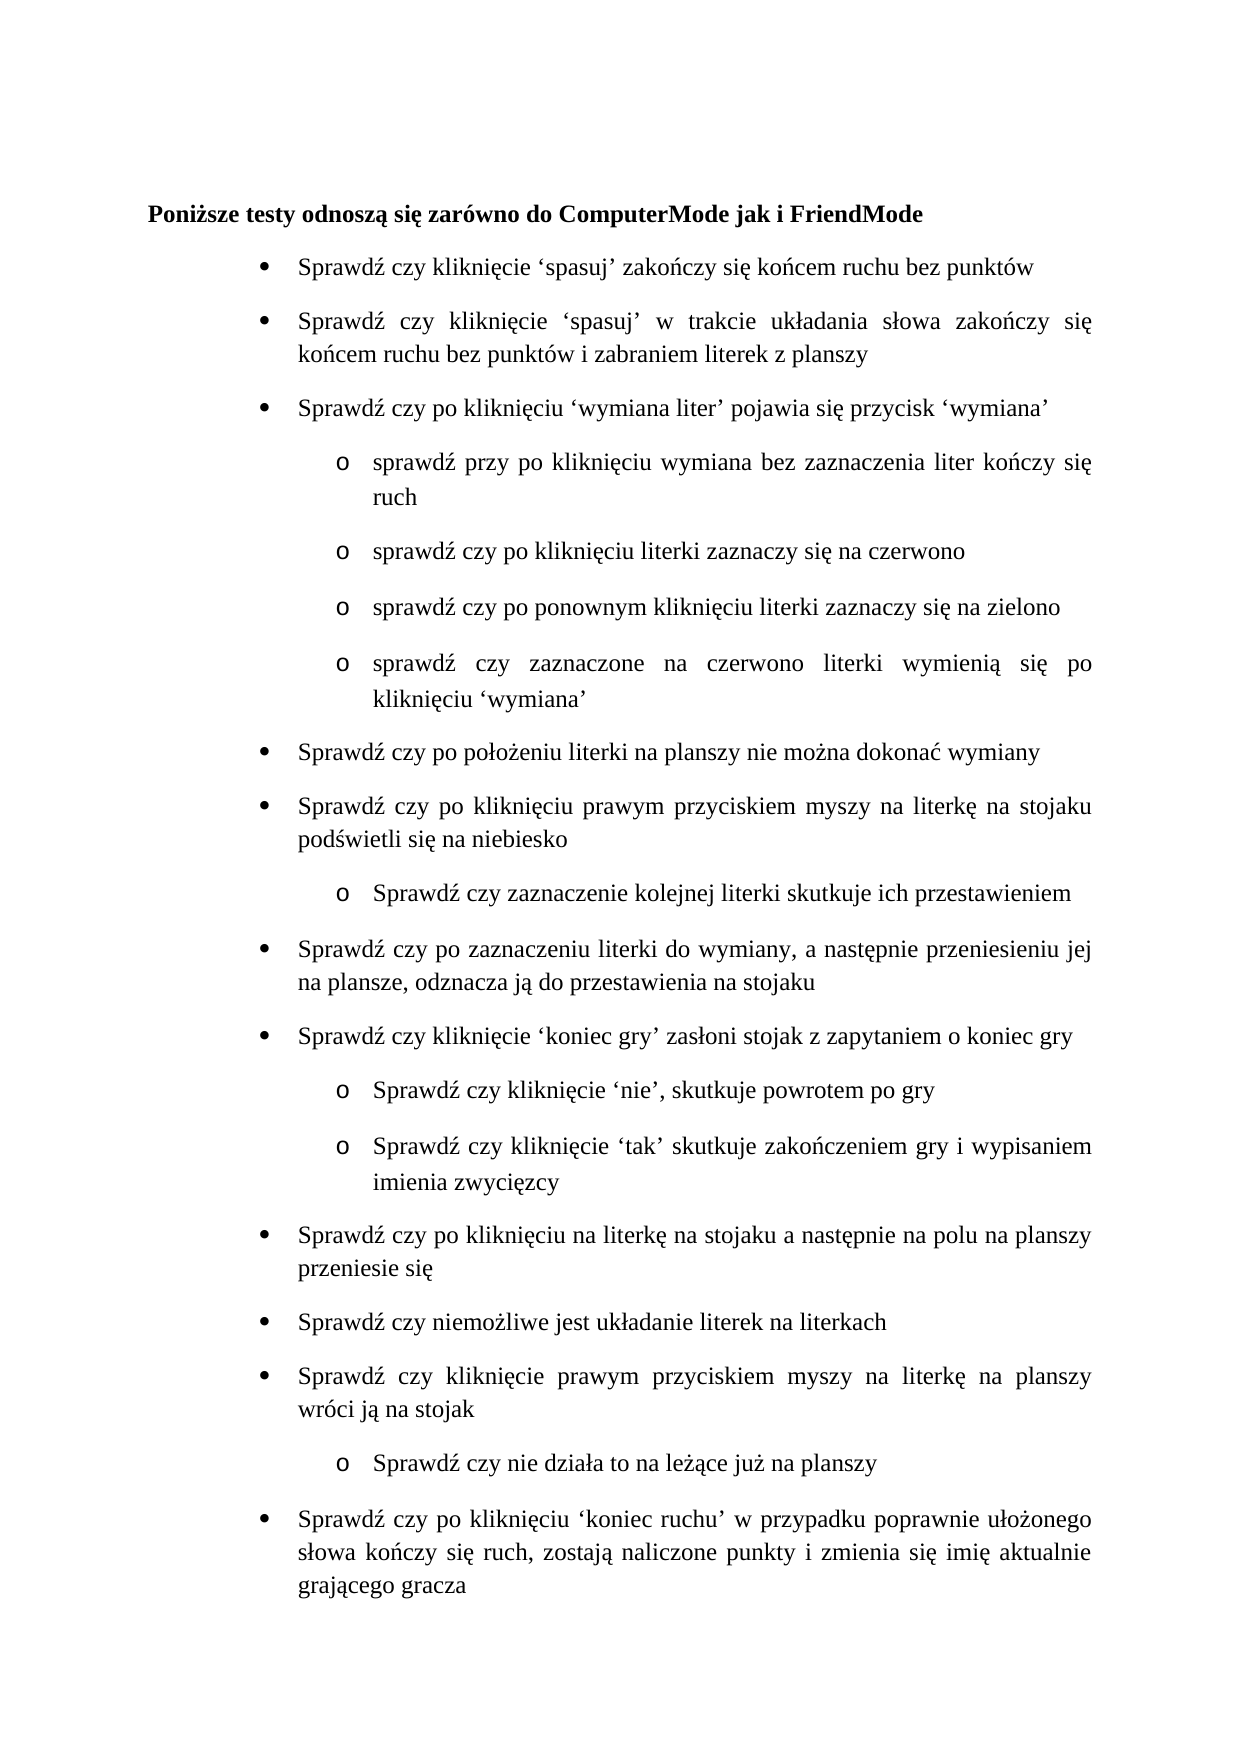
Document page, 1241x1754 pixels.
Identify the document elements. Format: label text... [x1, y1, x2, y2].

list Sprawdź czy zaznaczenie kolejnej literki skutkuje ich przestawieniem [335, 878, 1093, 909]
list Sprawdź czy niemożliwe jest układanie literek na literkach [260, 1307, 1093, 1336]
list Sprawdź czy po zaznaczeniu literki do wymiany, a następnie przeniesieniu jej na plansze, odznacza ją do przestawienia na stojaku [260, 934, 1093, 996]
list Sprawdź czy po kliknięciu prawym przyciskiem myszy na literkę na stojaku podświetli się na niebiesko [260, 791, 1093, 853]
list sprawdź czy po kliknięciu literki zaznaczy się na czerwono [335, 536, 1093, 567]
list Sprawdź czy kliknięcie ‘spasuj’ zakończy się końcem ruchu bez punktów [260, 252, 1093, 281]
list Sprawdź czy kliknięcie prawym przyciskiem myszy na literkę na planszy wróci ją na stojak [260, 1361, 1093, 1423]
list sprawdź przy po kliknięciu wymiana bez zaznaczenia liter kończy się ruch [335, 447, 1093, 511]
list Sprawdź czy po kliknięciu na literkę na stojaku a następnie na polu na planszy przeniesie się [260, 1220, 1093, 1282]
list Sprawdź czy kliknięcie ‘koniec gry’ zasłoni stojak z zapytaniem o koniec gry [260, 1021, 1093, 1050]
list Sprawdź czy kliknięcie ‘spasuj’ w trakcie układania słowa zakończy się końcem ruchu bez punktów i zabraniem literek z planszy [260, 306, 1093, 368]
list Sprawdź czy kliknięcie ‘tak’ skutkuje zakończeniem gry i wypisaniem imienia zwycięzcy [335, 1131, 1093, 1195]
text Poniższe testy odnoszą się zarówno do ComputerMode jak i FriendMode [148, 199, 1093, 227]
list Sprawdź czy nie działa to na leżące już na planszy [335, 1448, 1093, 1479]
list Sprawdź czy po położeniu literki na planszy nie można dokonać wymiany [260, 737, 1093, 766]
list Sprawdź czy kliknięcie ‘nie’, skutkuje powrotem po gry [335, 1075, 1093, 1106]
list Sprawdź czy po kliknięciu ‘wymiana liter’ pojawia się przycisk ‘wymiana’ [260, 393, 1093, 422]
list Sprawdź czy po kliknięciu ‘koniec ruchu’ w przypadku poprawnie ułożonego słowa kończy się ruch, zostają naliczone punkty i zmienia się imię aktualnie grającego gracza [260, 1504, 1093, 1599]
list sprawdź czy zaznaczone na czerwono literki wymienią się po kliknięciu ‘wymiana’ [335, 648, 1093, 712]
list sprawdź czy po ponownym kliknięciu literki zaznaczy się na zielono [335, 592, 1093, 623]
